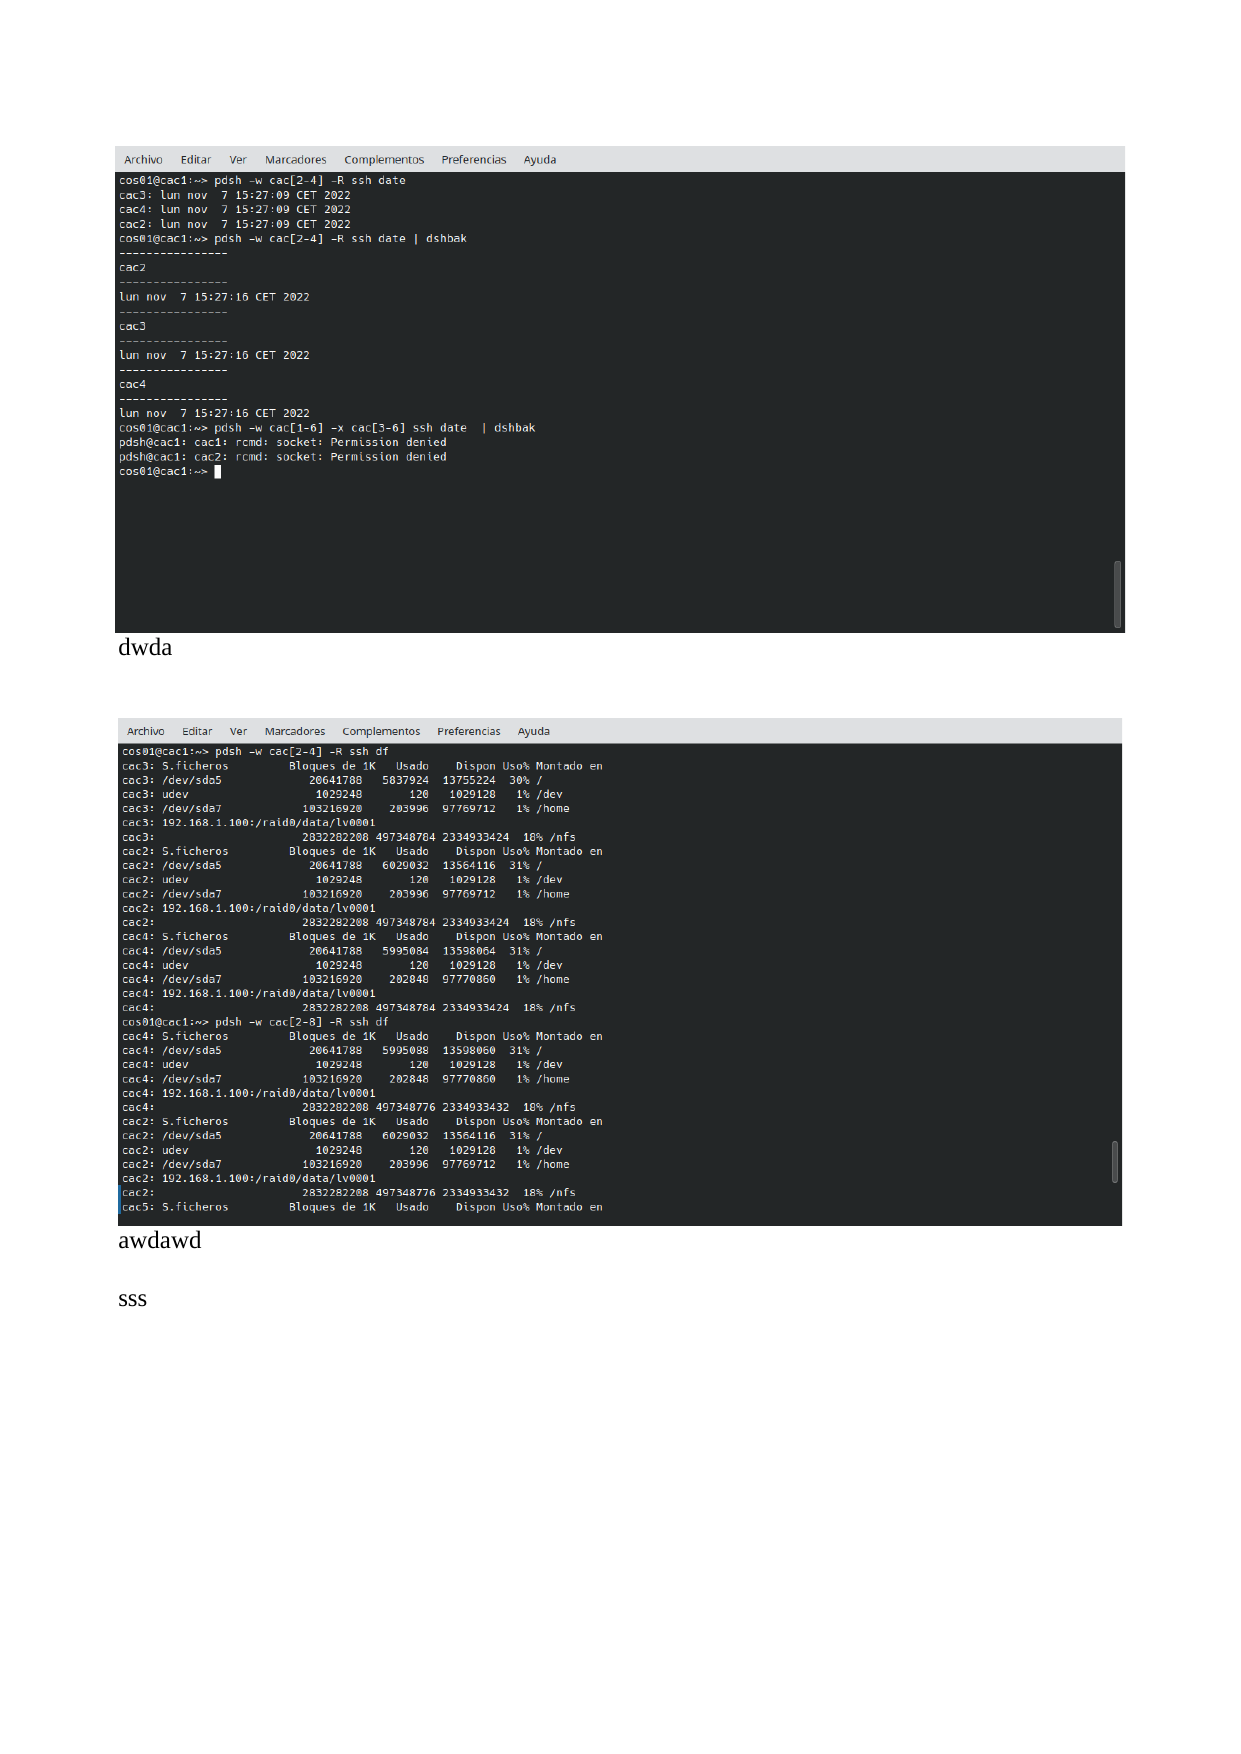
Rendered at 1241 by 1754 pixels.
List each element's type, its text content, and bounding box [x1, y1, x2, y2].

text dwda [118, 633, 1122, 661]
picture [118, 718, 1123, 1226]
text sss [118, 1283, 1122, 1311]
picture [115, 146, 1126, 633]
text awdawd [118, 1226, 1122, 1254]
